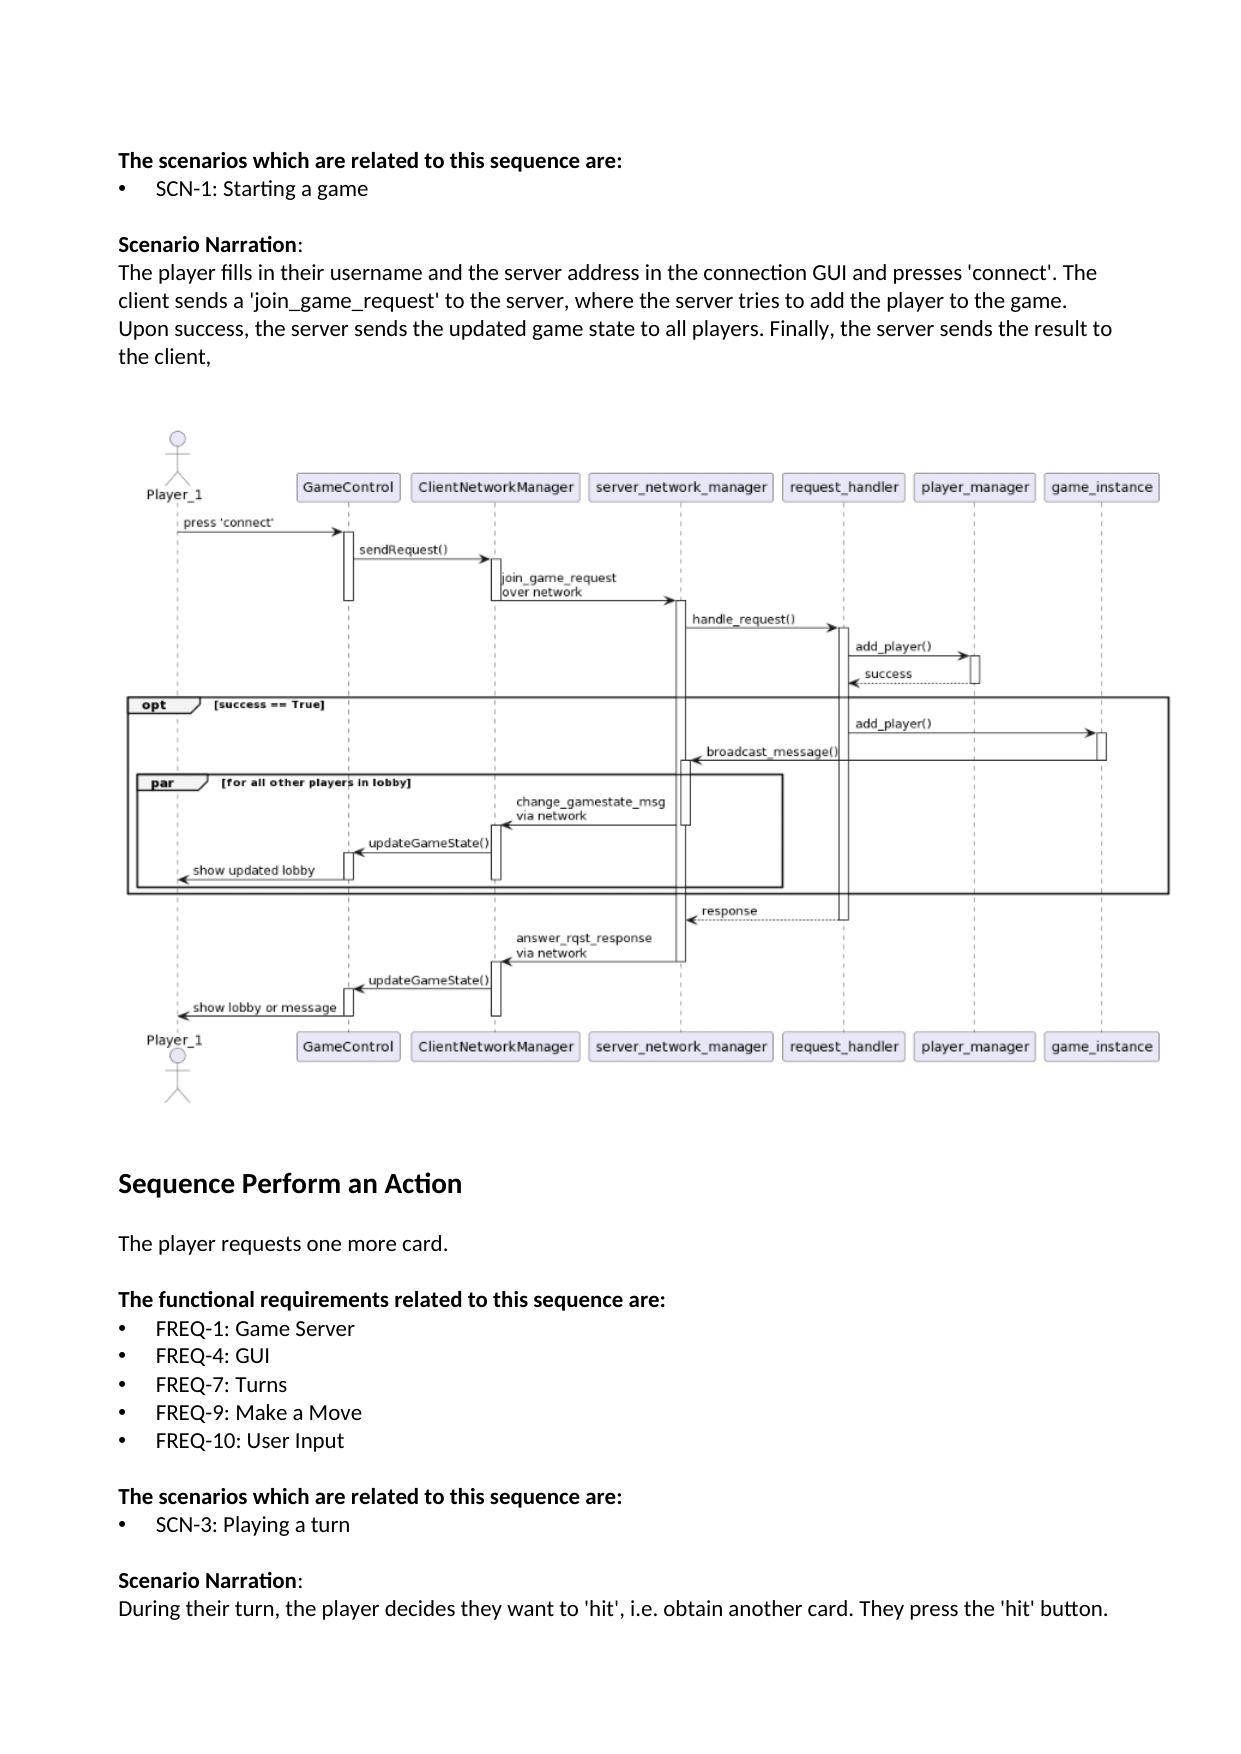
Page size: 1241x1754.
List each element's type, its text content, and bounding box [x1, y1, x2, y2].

list FREQ-9: Make a Move [118, 1398, 1122, 1426]
text The player requests one more card. [118, 1229, 1122, 1258]
list SCN-3: Playing a turn [118, 1510, 1122, 1538]
list SCN-1: Starting a game [118, 174, 1122, 202]
text During their turn, the player decides they want to 'hit', i.e. obtain another card. They press the 'hit' button. [118, 1594, 1122, 1622]
text The player fills in their username and the server address in the connection GUI and presses 'connect'. The client sends a 'join_game_request' to the server, where the server tries to add the player to the game. Upon success, the server sends the updated game state to all players. Finally, the server sends the result to the client, [118, 258, 1122, 370]
text The functional requirements related to this sequence are: [118, 1286, 1122, 1314]
text Scenario Narration: [118, 230, 1122, 258]
list FREQ-4: GUI [118, 1342, 1122, 1370]
text Sequence Perform an Action [118, 1165, 1122, 1200]
text Scenario Narration: [118, 1566, 1122, 1594]
text The scenarios which are related to this sequence are: [118, 146, 1122, 174]
list FREQ-1: Game Server [118, 1314, 1122, 1342]
list FREQ-10: User Input [118, 1426, 1122, 1454]
text The scenarios which are related to this sequence are: [118, 1482, 1122, 1510]
list FREQ-7: Turns [118, 1370, 1122, 1398]
